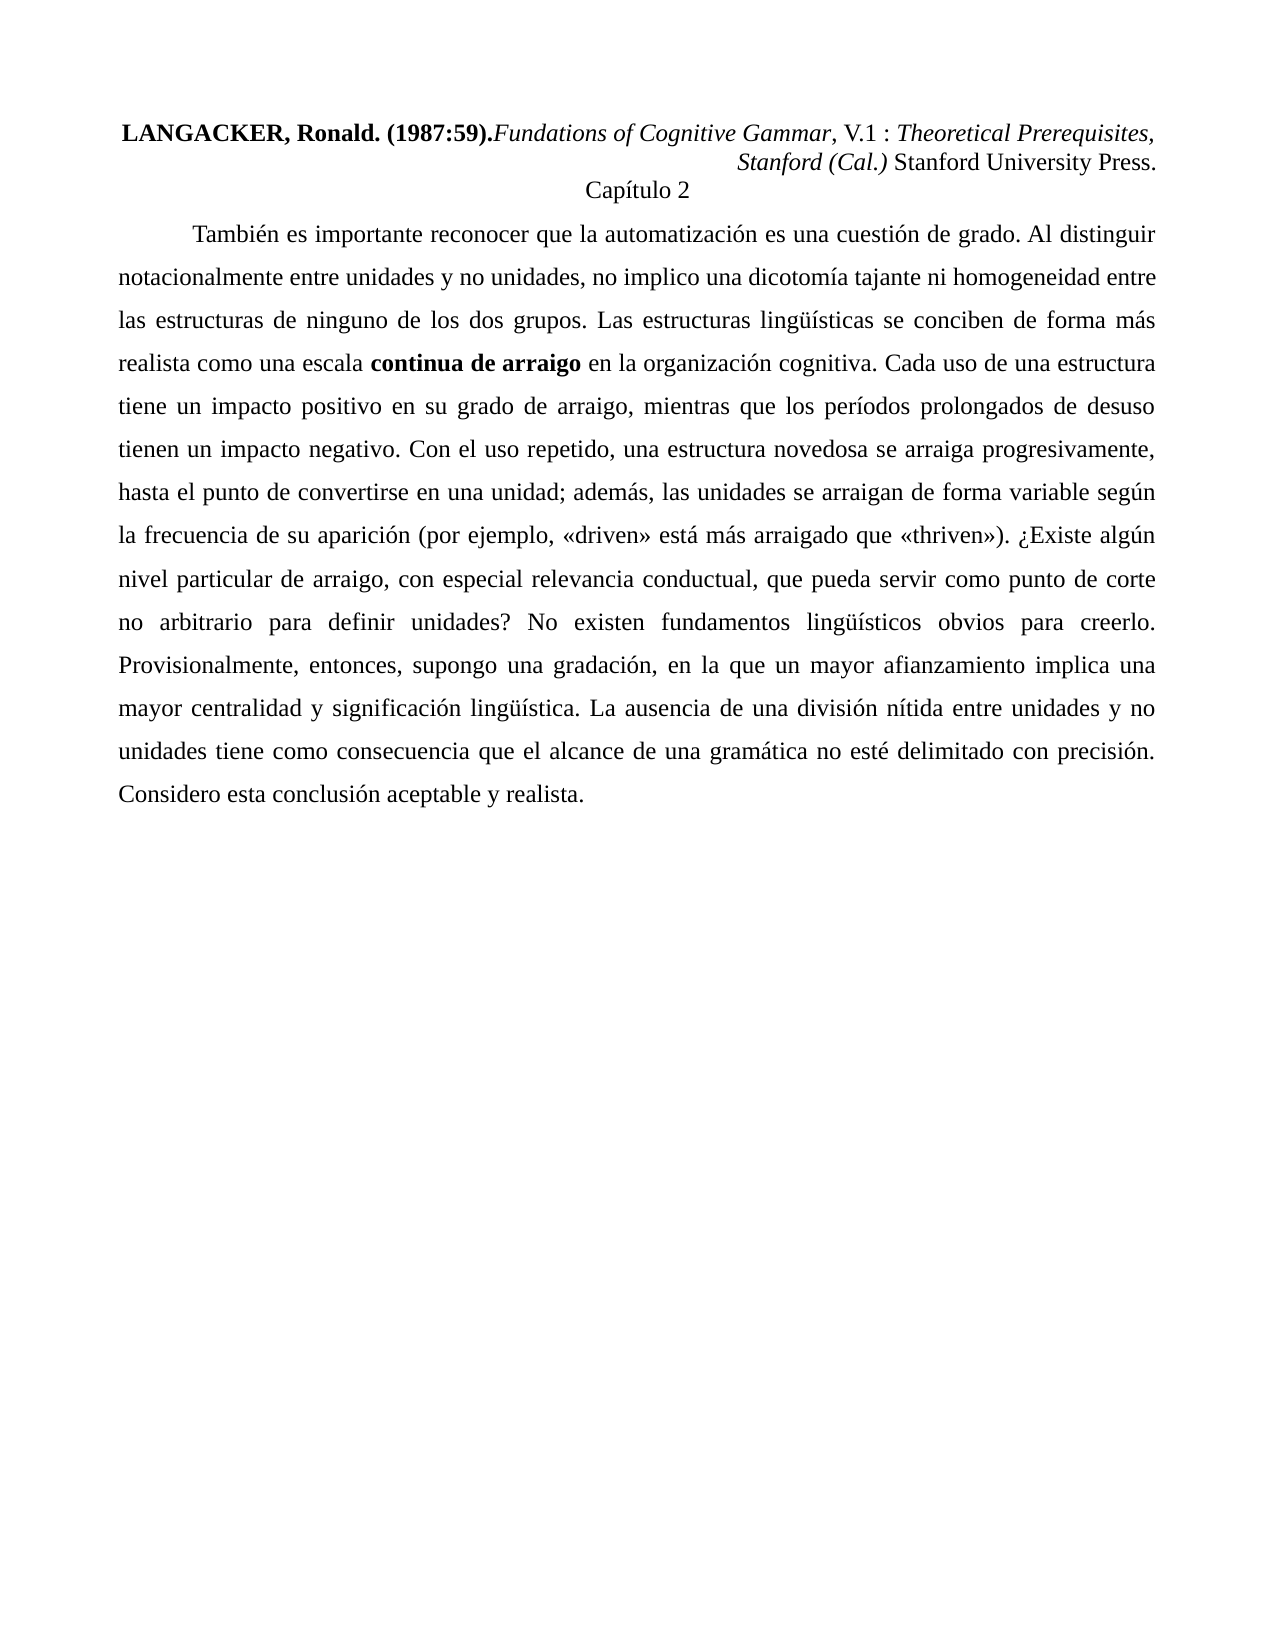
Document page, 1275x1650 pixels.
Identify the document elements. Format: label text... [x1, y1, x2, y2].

text LANGACKER, Ronald. (1987:59).Fundations of Cognitive Gammar, V.1 : Theoretical Prerequisites, Stanford (Cal.) Stanford University Press. [118, 118, 1157, 176]
text También es importante reconocer que la automatización es una cuestión de grado. Al distinguir notacionalmente entre unidades y no unidades, no implico una dicotomía tajante ni homogeneidad entre las estructuras de ninguno de los dos grupos. Las estructuras lingüísticas se conciben de forma más realista como una escala continua de arraigo en la organización cognitiva. Cada uso de una estructura tiene un impacto positivo en su grado de arraigo, mientras que los períodos prolongados de desuso tienen un impacto negativo. Con el uso repetido, una estructura novedosa se arraiga progresivamente, hasta el punto de convertirse en una unidad; además, las unidades se arraigan de forma variable según la frecuencia de su aparición (por ejemplo, «driven» está más arraigado que «thriven»). ¿Existe algún nivel particular de arraigo, con especial relevancia conductual, que pueda servir como punto de corte no arbitrario para definir unidades? No existen fundamentos lingüísticos obvios para creerlo. Provisionalmente, entonces, supongo una gradación, en la que un mayor afianzamiento implica una mayor centralidad y significación lingüística. La ausencia de una división nítida entre unidades y no unidades tiene como consecuencia que el alcance de una gramática no esté delimitado con precisión. Considero esta conclusión aceptable y realista. [118, 219, 1157, 808]
text Capítulo 2 [118, 176, 1157, 204]
